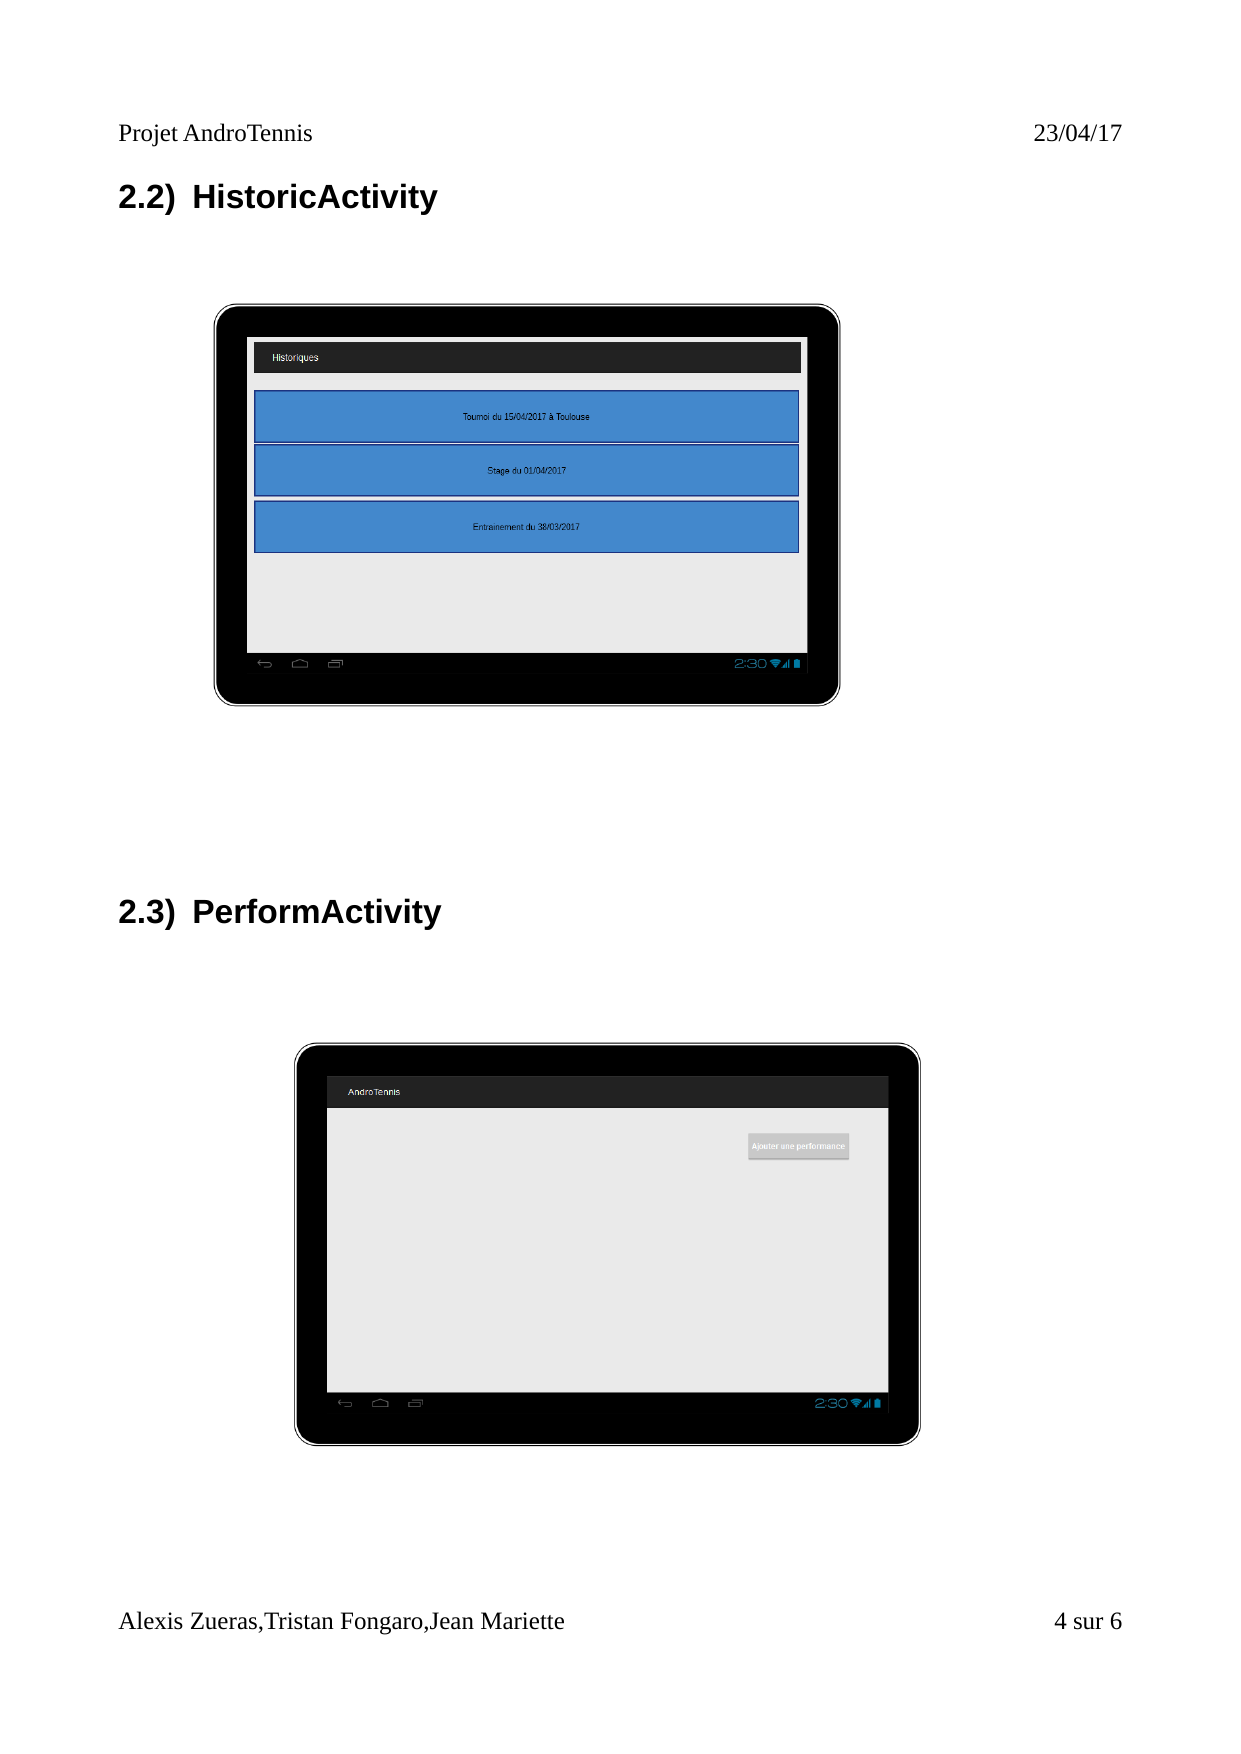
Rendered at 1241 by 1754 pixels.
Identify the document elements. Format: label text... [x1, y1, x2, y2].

picture [118, 993, 1123, 1537]
subtitle HistoricActivity [118, 177, 1122, 216]
picture [118, 277, 1123, 820]
subtitle PerformActivity [118, 892, 1122, 930]
